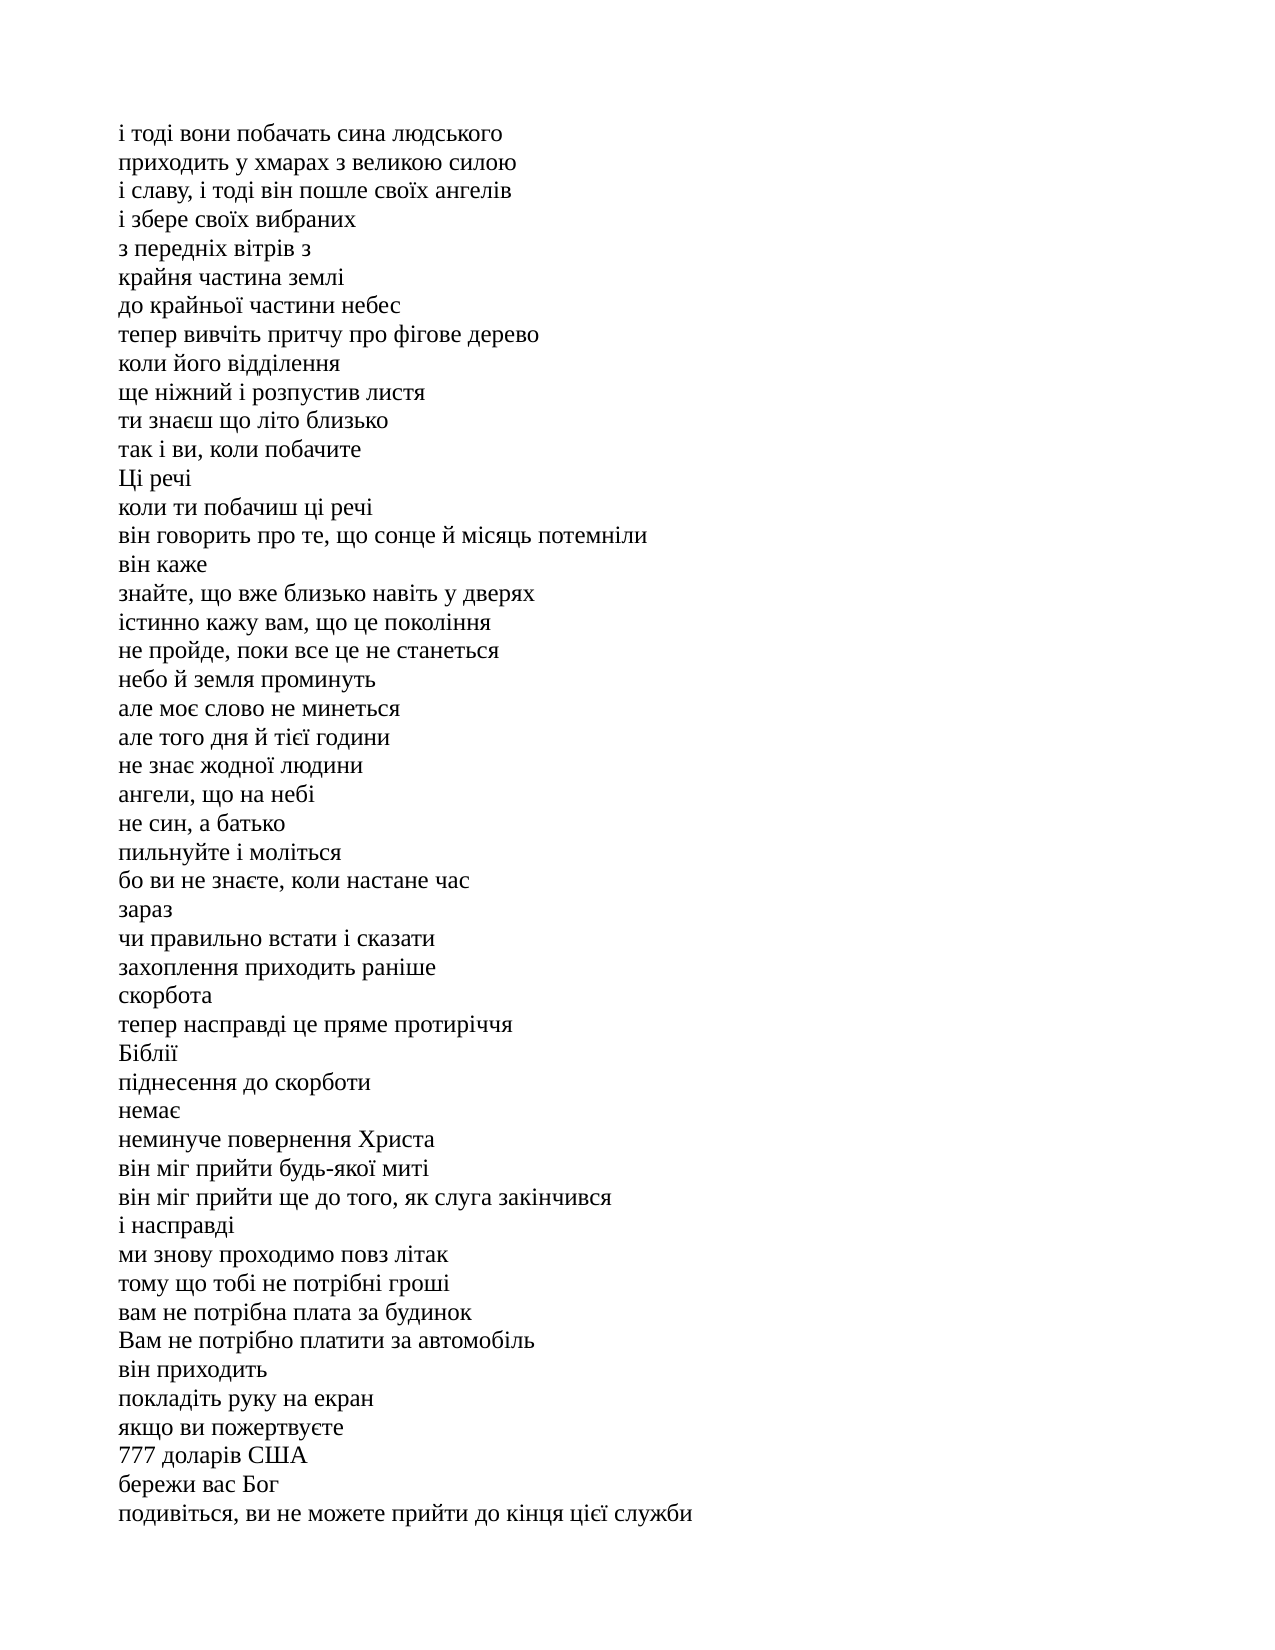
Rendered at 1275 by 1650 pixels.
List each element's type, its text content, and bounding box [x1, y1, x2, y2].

text ти знаєш що літо близько [118, 406, 1157, 434]
text неминуче повернення Христа [118, 1124, 1157, 1153]
text бережи вас Бог [118, 1469, 1157, 1498]
text але моє слово не минеться [118, 693, 1157, 722]
text але того дня й тієї години [118, 722, 1157, 751]
text він міг прийти будь-якої миті [118, 1153, 1157, 1182]
text ангели, що на небі [118, 779, 1157, 808]
text зараз [118, 894, 1157, 923]
text якщо ви пожертвуєте [118, 1412, 1157, 1441]
text небо й земля проминуть [118, 664, 1157, 693]
text тому що тобі не потрібні гроші [118, 1268, 1157, 1297]
text піднесення до скорботи [118, 1067, 1157, 1096]
text він приходить [118, 1354, 1157, 1383]
text коли його відділення [118, 348, 1157, 377]
text не син, а батько [118, 808, 1157, 837]
text тепер насправді це пряме протиріччя [118, 1009, 1157, 1038]
text і славу, і тоді він пошле своїх ангелів [118, 176, 1157, 204]
text до крайньої частини небес [118, 291, 1157, 319]
text приходить у хмарах з великою силою [118, 147, 1157, 176]
text пильнуйте і моліться [118, 837, 1157, 866]
text не знає жодної людини [118, 751, 1157, 779]
text Біблії [118, 1038, 1157, 1067]
text захоплення приходить раніше [118, 952, 1157, 981]
text чи правильно встати і сказати [118, 923, 1157, 952]
text бо ви не знаєте, коли настане час [118, 866, 1157, 894]
text покладіть руку на екран [118, 1383, 1157, 1412]
text істинно кажу вам, що це покоління [118, 607, 1157, 636]
text він говорить про те, що сонце й місяць потемніли [118, 521, 1157, 549]
text скорбота [118, 981, 1157, 1009]
text ми знову проходимо повз літак [118, 1239, 1157, 1268]
text і збере своїх вибраних [118, 204, 1157, 233]
text подивіться, ви не можете прийти до кінця цієї служби [118, 1498, 1157, 1527]
text так і ви, коли побачите [118, 434, 1157, 463]
text він каже [118, 549, 1157, 578]
text немає [118, 1096, 1157, 1124]
text ще ніжний і розпустив листя [118, 377, 1157, 406]
text вам не потрібна плата за будинок [118, 1297, 1157, 1326]
text і насправді [118, 1211, 1157, 1239]
text тепер вивчіть притчу про фігове дерево [118, 319, 1157, 348]
text знайте, що вже близько навіть у дверях [118, 578, 1157, 607]
text і тоді вони побачать сина людського [118, 118, 1157, 147]
text крайня частина землі [118, 262, 1157, 291]
text Ці речі [118, 463, 1157, 492]
text не пройде, поки все це не станеться [118, 636, 1157, 664]
text він міг прийти ще до того, як слуга закінчився [118, 1182, 1157, 1211]
text 777 доларів США [118, 1441, 1157, 1469]
text Вам не потрібно платити за автомобіль [118, 1326, 1157, 1354]
text з передніх вітрів з [118, 233, 1157, 262]
text коли ти побачиш ці речі [118, 492, 1157, 521]
